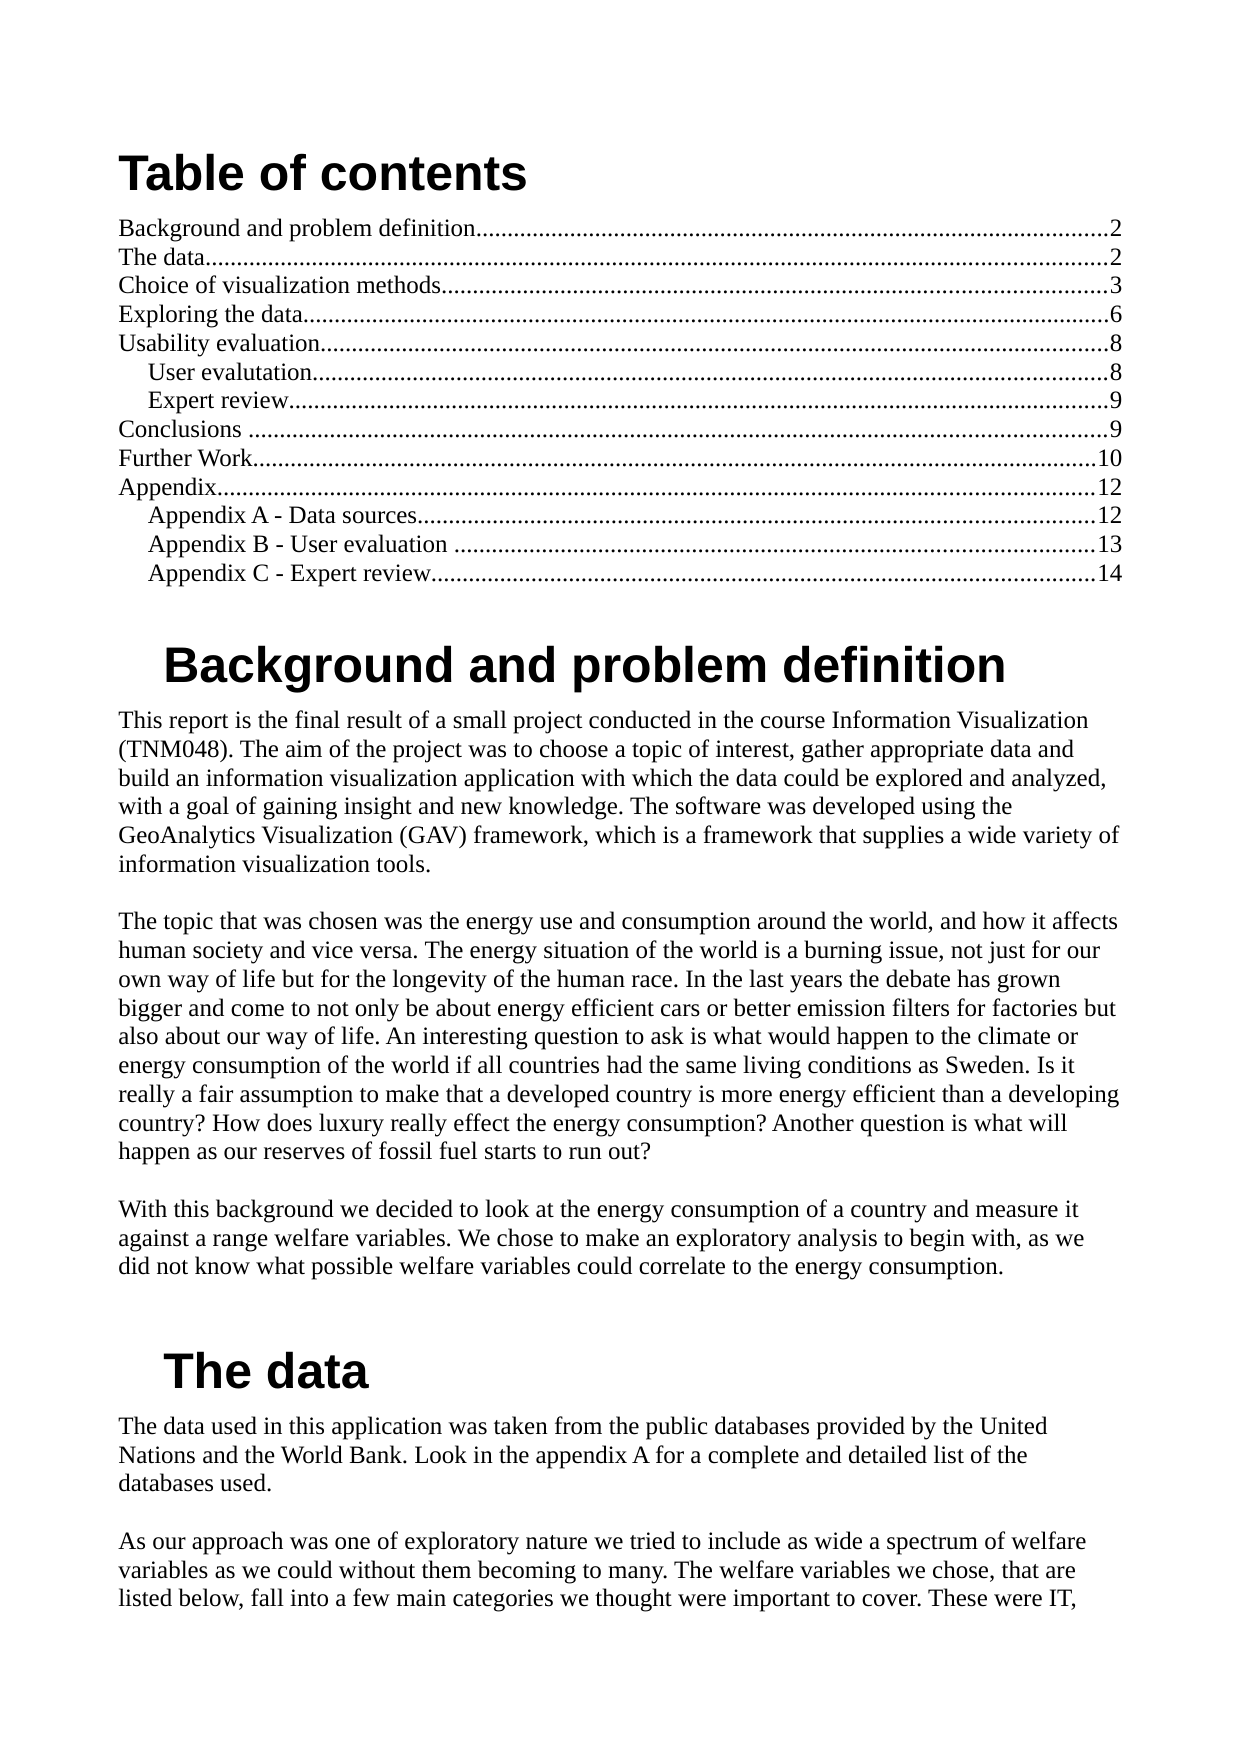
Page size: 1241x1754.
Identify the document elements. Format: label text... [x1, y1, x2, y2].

text Background and problem definition 2 [118, 213, 1122, 242]
text The data 2 [118, 242, 1122, 271]
text This report is the final result of a small project conducted in the course Information Visualization (TNM048). The aim of the project was to choose a topic of interest, gather appropriate data and build an information visualization application with which the data could be explored and analyzed, with a goal of gaining insight and new knowledge. The software was developed using the GeoAnalytics Visualization (GAV) framework, which is a framework that supplies a wide variety of information visualization tools. The topic that was chosen was the energy use and consumption around the world, and how it affects human society and vice versa. The energy situation of the world is a burning issue, not just for our own way of life but for the longevity of the human race. In the last years the debate has grown bigger and come to not only be about energy efficient cars or better emission filters for factories but also about our way of life. An interesting question to ask is what would happen to the climate or energy consumption of the world if all countries had the same living conditions as Sweden. Is it really a fair assumption to make that a developed country is more energy efficient than a developing country? How does luxury really effect the energy consumption? Another question is what will happen as our reserves of fossil fuel starts to run out? [118, 705, 1122, 1165]
text User evalutation 8 [148, 357, 1122, 386]
text With this background we decided to look at the energy consumption of a country and measure it against a range welfare variables. We chose to make an exploratory analysis to begin with, as we did not know what possible welfare variables could correlate to the energy consumption. [118, 1194, 1122, 1280]
text Appendix B - User evaluation 13 [148, 529, 1122, 558]
text Appendix 12 [118, 472, 1122, 501]
text Appendix A - Data sources 12 [148, 501, 1122, 529]
text Usability evaluation 8 [118, 328, 1122, 357]
text Exploring the data 6 [118, 299, 1122, 328]
text Choice of visualization methods 3 [118, 271, 1122, 299]
text The data used in this application was taken from the public databases provided by the United Nations and the World Bank. Look in the appendix A for a complete and detailed list of the databases used. As our approach was one of exploratory nature we tried to include as wide a spectrum of welfare variables as we could without them becoming to many. The welfare variables we chose, that are listed below, fall into a few main categories we thought were important to cover. These were IT, [118, 1411, 1122, 1612]
text Conclusions 9 [118, 414, 1122, 443]
text Expert review 9 [148, 386, 1122, 414]
subtitle The data [118, 1341, 1122, 1399]
subtitle Background and problem definition [118, 635, 1122, 693]
text Further Work 10 [118, 443, 1122, 472]
subtitle Table of contents [118, 143, 1122, 201]
text Appendix C - Expert review 14 [148, 558, 1122, 587]
